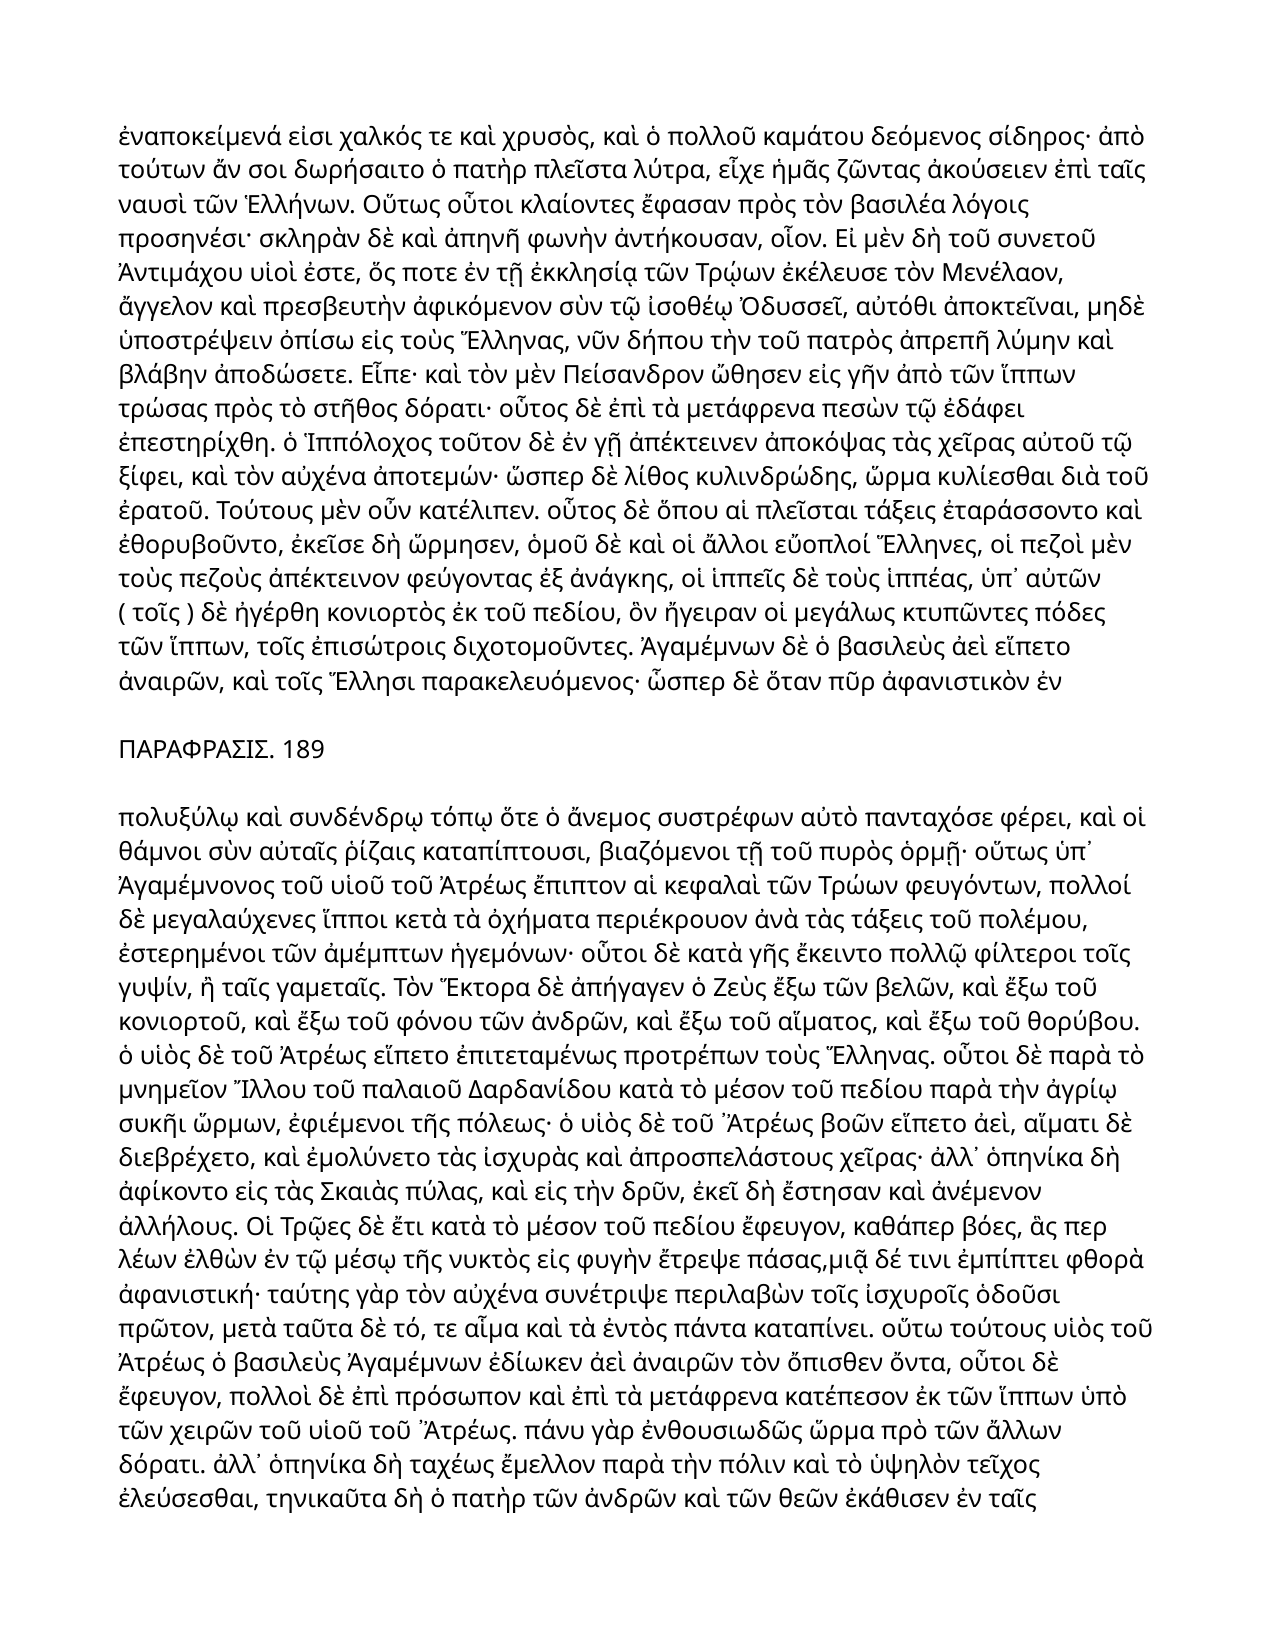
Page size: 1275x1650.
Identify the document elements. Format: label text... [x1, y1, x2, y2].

text πολυξύλῳ καὶ συνδένδρῳ τόπῳ ὅτε ὁ ἄνεμος συστρέφων αὐτὸ πανταχόσε φέρει, καὶ οἱ θάμνοι σὺν αὐταῖς ῥίζαις καταπίπτουσι, βιαζόμενοι τῇ τοῦ πυρὸς ὁρμῇ· οὕτως ὑπ᾽ Ἀγαμέμνονος τοῦ υἱοῦ τοῦ Ἀτρέως ἔπιπτον αἱ κεφαλαὶ τῶν Τρώων φευγόντων, πολλοί δὲ μεγαλαύχενες ἵπποι κετὰ τὰ ὀχήματα περιέκρουον ἀνὰ τὰς τάξεις τοῦ πολέμου, ἐστερημένοι τῶν ἀμέμπτων ἡγεμόνων· οὗτοι δὲ κατὰ γῆς ἔκειντο πολλῷ φίλτεροι τοῖς γυψίν, ἢ ταῖς γαμεταῖς. Τὸν Ἕκτορα δὲ ἀπήγαγεν ὁ Ζεὺς ἔξω τῶν βελῶν, καὶ ἔξω τοῦ κονιορτοῦ, καὶ ἔξω τοῦ φόνου τῶν ἀνδρῶν, καὶ ἔξω τοῦ αἵματος, καὶ ἔξω τοῦ θορύβου. ὁ υἱὸς δὲ τοῦ Ἀτρέως εἵπετο ἐπιτεταμένως προτρέπων τοὺς Ἕλληνας. οὗτοι δὲ παρὰ τὸ μνημεῖον Ἴλλου τοῦ παλαιοῦ Δαρδανίδου κατὰ τὸ μέσον τοῦ πεδίου παρὰ τὴν ἀγρίῳ συκῆι ὥρμων, ἐφιέμενοι τῆς πόλεως· ὁ υἱὸς δὲ τοῦ ᾿Ἀτρέως βοῶν εἵπετο ἀεὶ, αἵματι δὲ διεβρέχετο, καὶ ἐμολύνετο τὰς ἰσχυρὰς καὶ ἀπροσπελάστους χεῖρας· ἀλλ᾿ ὁπηνίκα δὴ ἀφίκοντο εἰς τὰς Σκαιὰς πύλας, καὶ εἰς τὴν δρῦν, ἐκεῖ δὴ ἔστησαν καὶ ἀνέμενον ἀλλήλους. Οἱ Τρῷες δὲ ἔτι κατὰ τὸ μέσον τοῦ πεδίου ἔφευγον, καθάπερ βόες, ἃς περ λέων ἐλθὼν ἐν τῷ μέσῳ τῆς νυκτὸς εἰς φυγὴν ἔτρεψε πάσας,μιᾷ δέ τινι ἐμπίπτει φθορὰ ἀφανιστική· ταύτης γὰρ τὸν αὐχένα συνέτριψε περιλαβὼν τοῖς ἰσχυροῖς ὁδοῦσι πρῶτον, μετὰ ταῦτα δὲ τό, τε αἷμα καὶ τὰ ἐντὸς πάντα καταπίνει. οὕτω τούτους υἱὸς τοῦ Ἀτρέως ὁ βασιλεὺς Ἀγαμέμνων ἐδίωκεν ἀεὶ ἀναιρῶν τὸν ὄπισθεν ὄντα, οὗτοι δὲ ἔφευγον, πολλοὶ δὲ ἐπὶ πρόσωπον καὶ ἐπὶ τὰ μετάφρενα κατέπεσον ἐκ τῶν ἵππων ὑπὸ τῶν χειρῶν τοῦ υἱοῦ τοῦ ᾿Ἀτρέως. πάνυ γὰρ ἐνθουσιωδῶς ὥρμα πρὸ τῶν ἄλλων δόρατι. ἀλλ᾽ ὁπηνίκα δὴ ταχέως ἔμελλον παρὰ τὴν πόλιν καὶ τὸ ὑψηλὸν τεῖχος ἐλεύσεσθαι, τηνικαῦτα δὴ ὁ πατὴρ τῶν ἀνδρῶν καὶ τῶν θεῶν ἐκάθισεν ἐν ταῖς [118, 799, 1157, 1515]
text ΠΑΡΑΦΡΑΣΙΣ. 189 [118, 731, 1157, 765]
text ἐναποκείμενά εἰσι χαλκός τε καὶ χρυσὸς, καὶ ὁ πολλοῦ καμάτου δεόμενος σίδηρος· ἀπὸ τούτων ἄν σοι δωρήσαιτο ὁ πατὴρ πλεῖστα λύτρα, εἶχε ἡμᾶς ζῶντας ἀκούσειεν ἐπὶ ταῖς ναυσὶ τῶν Ἑλλήνων. Οὕτως οὗτοι κλαίοντες ἔφασαν πρὸς τὸν βασιλέα λόγοις προσηνέσι· σκληρὰν δὲ καὶ ἀπηνῆ φωνὴν ἀντήκουσαν, οἷον. Εἰ μὲν δὴ τοῦ συνετοῦ Ἀντιμάχου υἱοὶ ἐστε, ὅς ποτε ἐν τῇ ἐκκλησίᾳ τῶν Τρῴων ἐκέλευσε τὸν Μενέλαον, ἄγγελον καὶ πρεσβευτὴν ἀφικόμενον σὺν τῷ ἰσοθέῳ Ὀδυσσεῖ, αὐτόθι ἀποκτεῖναι, μηδὲ ὑποστρέψειν ὀπίσω εἰς τοὺς Ἕλληνας, νῦν δήπου τὴν τοῦ πατρὸς ἀπρεπῆ λύμην καὶ βλάβην ἀποδώσετε. Εἶπε· καὶ τὸν μὲν Πείσανδρον ὤθησεν εἰς γῆν ἀπὸ τῶν ἵππων τρώσας πρὸς τὸ στῆθος δόρατι· οὗτος δὲ ἐπὶ τὰ μετάφρενα πεσὼν τῷ ἐδάφει ἐπεστηρίχθη. ὁ Ἱππόλοχος τοῦτον δὲ ἐν γῇ ἀπέκτεινεν ἀποκόψας τὰς χεῖρας αὐτοῦ τῷ ξίφει, καὶ τὸν αὐχένα ἀποτεμών· ὥσπερ δὲ λίθος κυλινδρώδης, ὥρμα κυλίεσθαι διὰ τοῦ ἐρατοῦ. Τούτους μὲν οὖν κατέλιπεν. οὗτος δὲ ὅπου αἱ πλεῖσται τάξεις ἐταράσσοντο καὶ ἐθορυβοῦντο, ἐκεῖσε δὴ ὥρμησεν, ὁμοῦ δὲ καὶ οἱ ἄλλοι εὔοπλοί Ἕλληνες, οἱ πεζοὶ μὲν τοὺς πεζοὺς ἀπέκτεινον φεύγοντας ἐξ ἀνάγκης, οἱ ἱππεῖς δὲ τοὺς ἱππέας, ὑπ᾽ αὐτῶν ( τοῖς ) δὲ ἠγέρθη κονιορτὸς ἐκ τοῦ πεδίου, ὃν ἤγειραν οἱ μεγάλως κτυπῶντες πόδες τῶν ἵππων, τοῖς ἐπισώτροις διχοτομοῦντες. Ἀγαμέμνων δὲ ὁ βασιλεὺς ἀεὶ εἵπετο ἀναιρῶν, καὶ τοῖς Ἕλλησι παρακελευόμενος· ὧσπερ δὲ ὅταν πῦρ ἀφανιστικὸν ἐν [118, 118, 1157, 697]
